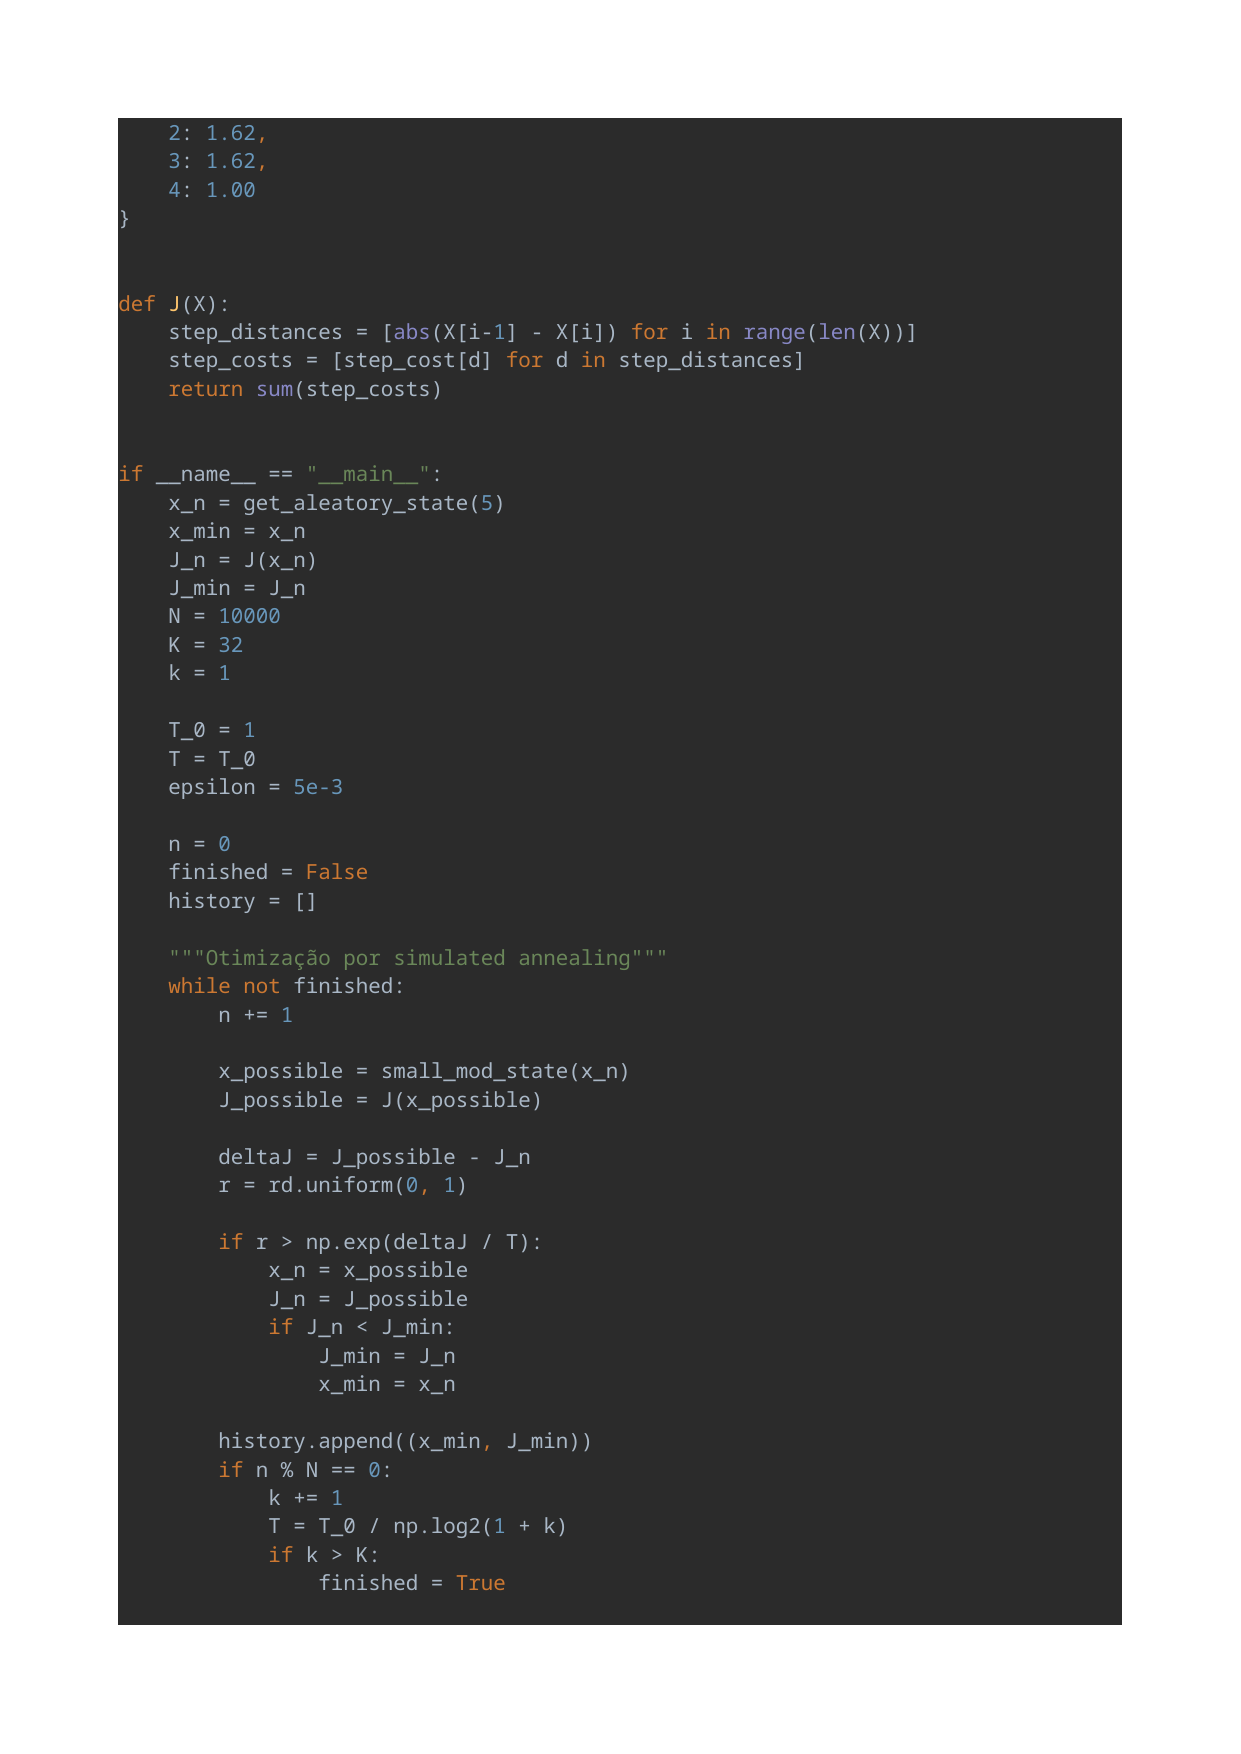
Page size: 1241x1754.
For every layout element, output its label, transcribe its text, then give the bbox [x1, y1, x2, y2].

text 2: 1.62, 3: 1.62, 4: 1.00 } def J(X): step_distances = [abs(X[i-1] - X[i]) for i in range(len(X))] step_costs = [step_cost[d] for d in step_distances] return sum(step_costs) if __name__ == "__main__": x_n = get_aleatory_state(5) x_min = x_n J_n = J(x_n) J_min = J_n N = 10000 K = 32 k = 1 T_0 = 1 T = T_0 epsilon = 5e-3 n = 0 finished = False history = [] """Otimização por simulated annealing""" while not finished: n += 1 x_possible = small_mod_state(x_n) J_possible = J(x_possible) deltaJ = J_possible - J_n r = rd.uniform(0, 1) if r > np.exp(deltaJ / T): x_n = x_possible J_n = J_possible if J_n < J_min: J_min = J_n x_min = x_n history.append((x_min, J_min)) if n % N == 0: k += 1 T = T_0 / np.log2(1 + k) if k > K: finished = True [118, 118, 1122, 1625]
